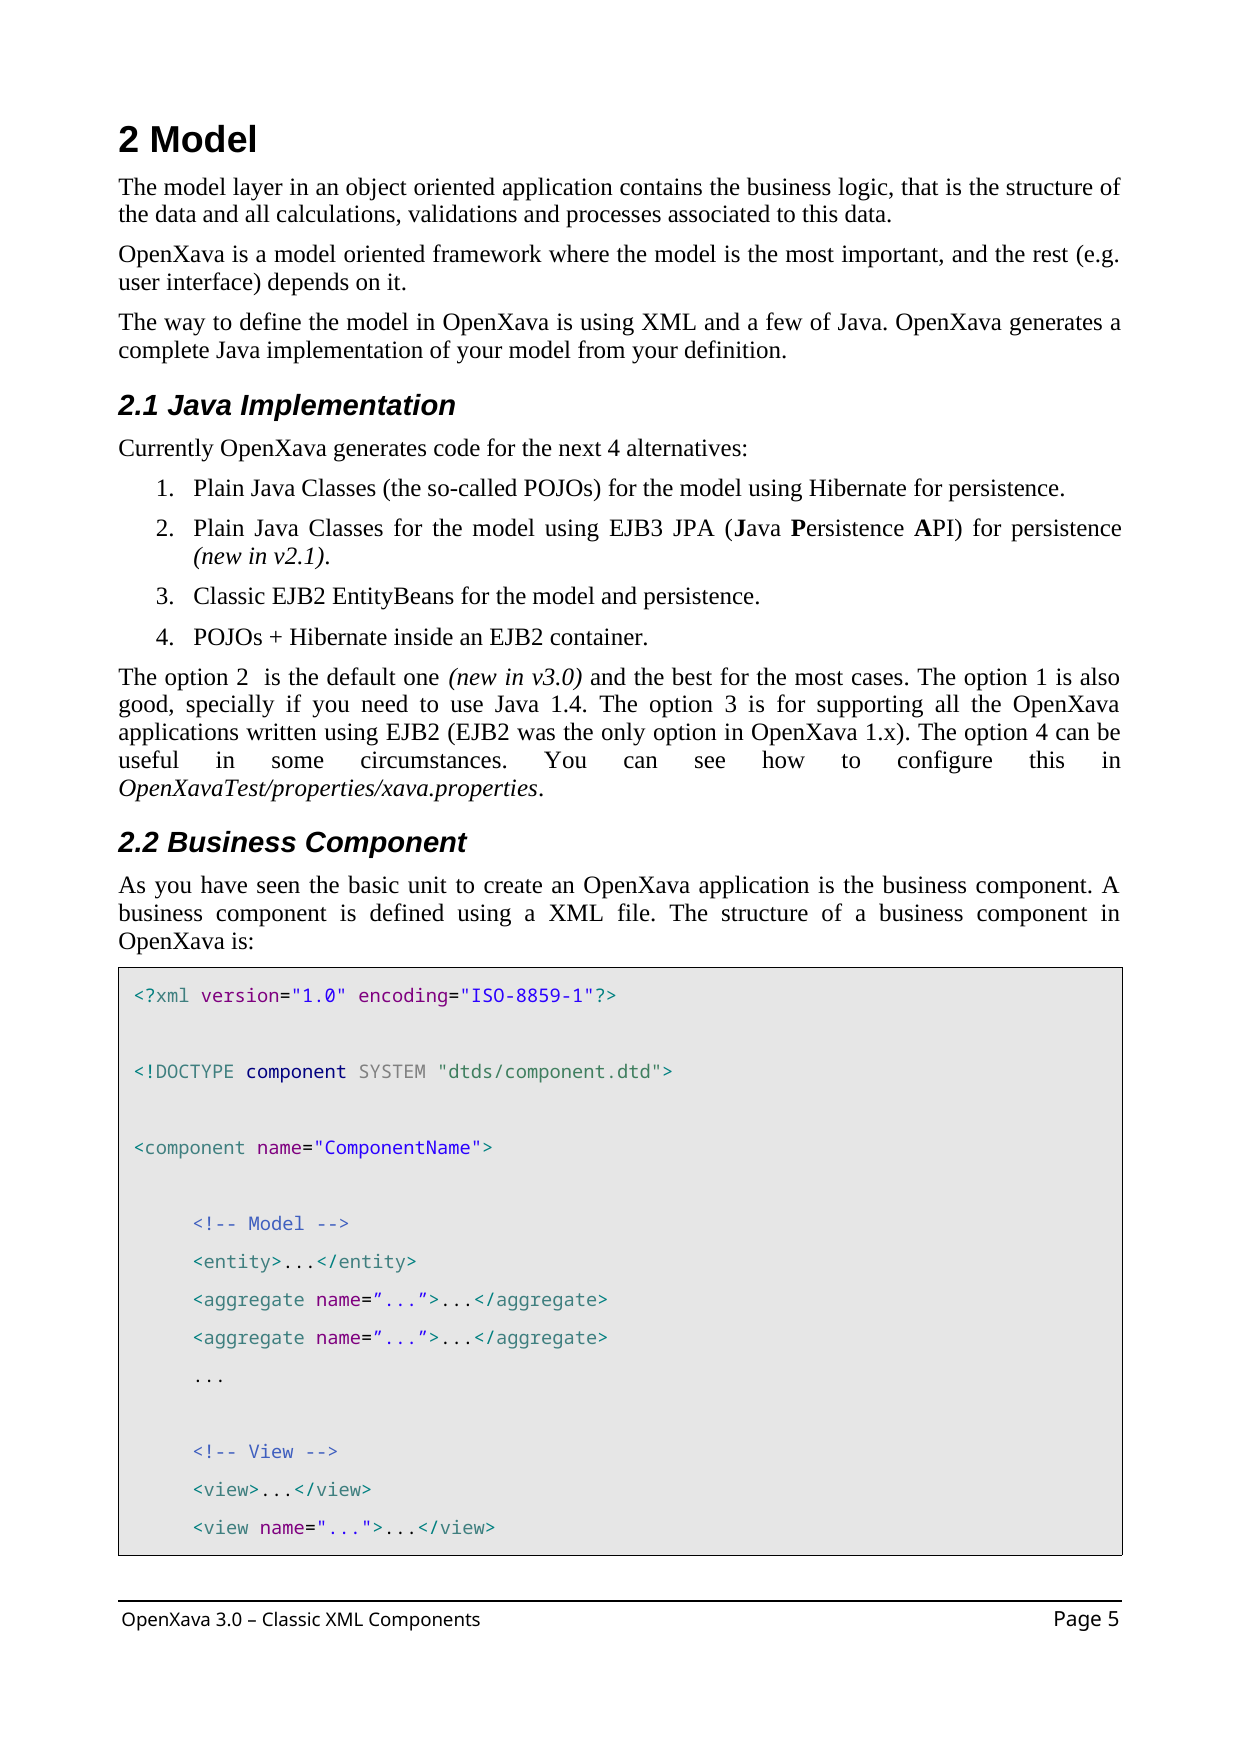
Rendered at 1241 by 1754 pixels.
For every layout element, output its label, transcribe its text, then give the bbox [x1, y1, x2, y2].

text The option 2 is the default one (new in v3.0) and the best for the most cases. The option 1 is also good, specially if you need to use Java 1.4. The option 3 is for supporting all the OpenXava applications written using EJB2 (EJB2 was the only option in OpenXava 1.x). The option 4 can be useful in some circumstances. You can see how to configure this in OpenXavaTest/properties/xava.properties. [118, 663, 1122, 801]
text <aggregate name=”...”>...</aggregate> [119, 1309, 1122, 1347]
text OpenXava is a model oriented framework where the model is the most important, and the rest (e.g. user interface) depends on it. [118, 241, 1122, 296]
text <view name="...">...</view> [119, 1499, 1122, 1555]
subtitle Business Component [118, 826, 1122, 859]
text The model layer in an object oriented application contains the business logic, that is the structure of the data and all calculations, validations and processes associated to this data. [118, 173, 1122, 228]
list Classic EJB2 EntityBeans for the model and persistence. [156, 582, 1122, 610]
text As you have seen the basic unit to create an OpenXava application is the business component. A business component is defined using a XML file. The structure of a business component in OpenXava is: [118, 872, 1122, 955]
text <component name="ComponentName"> [119, 1119, 1122, 1157]
text <view>...</view> [119, 1461, 1122, 1499]
text <?xml version="1.0" encoding="ISO-8859-1"?> [119, 968, 1122, 1005]
text <entity>...</entity> [119, 1233, 1122, 1271]
text Currently OpenXava generates code for the next 4 alternatives: [118, 434, 1122, 462]
subtitle Model [118, 118, 1122, 160]
text <!DOCTYPE component SYSTEM "dtds/component.dtd"> [119, 1043, 1122, 1081]
list POJOs + Hibernate inside an EJB2 container. [156, 623, 1122, 650]
list Plain Java Classes for the model using EJB3 JPA (Java Persistence API) for persistence (new in v2.1). [156, 514, 1122, 570]
list Plain Java Classes (the so-called POJOs) for the model using Hibernate for persistence. [156, 474, 1122, 502]
text <aggregate name=”...”>...</aggregate> [119, 1271, 1122, 1309]
text <!-- View --> [119, 1423, 1122, 1461]
text ... [119, 1347, 1122, 1385]
text <!-- Model --> [119, 1195, 1122, 1233]
subtitle Java Implementation [118, 389, 1122, 422]
text The way to define the model in OpenXava is using XML and a few of Java. OpenXava generates a complete Java implementation of your model from your definition. [118, 308, 1122, 364]
